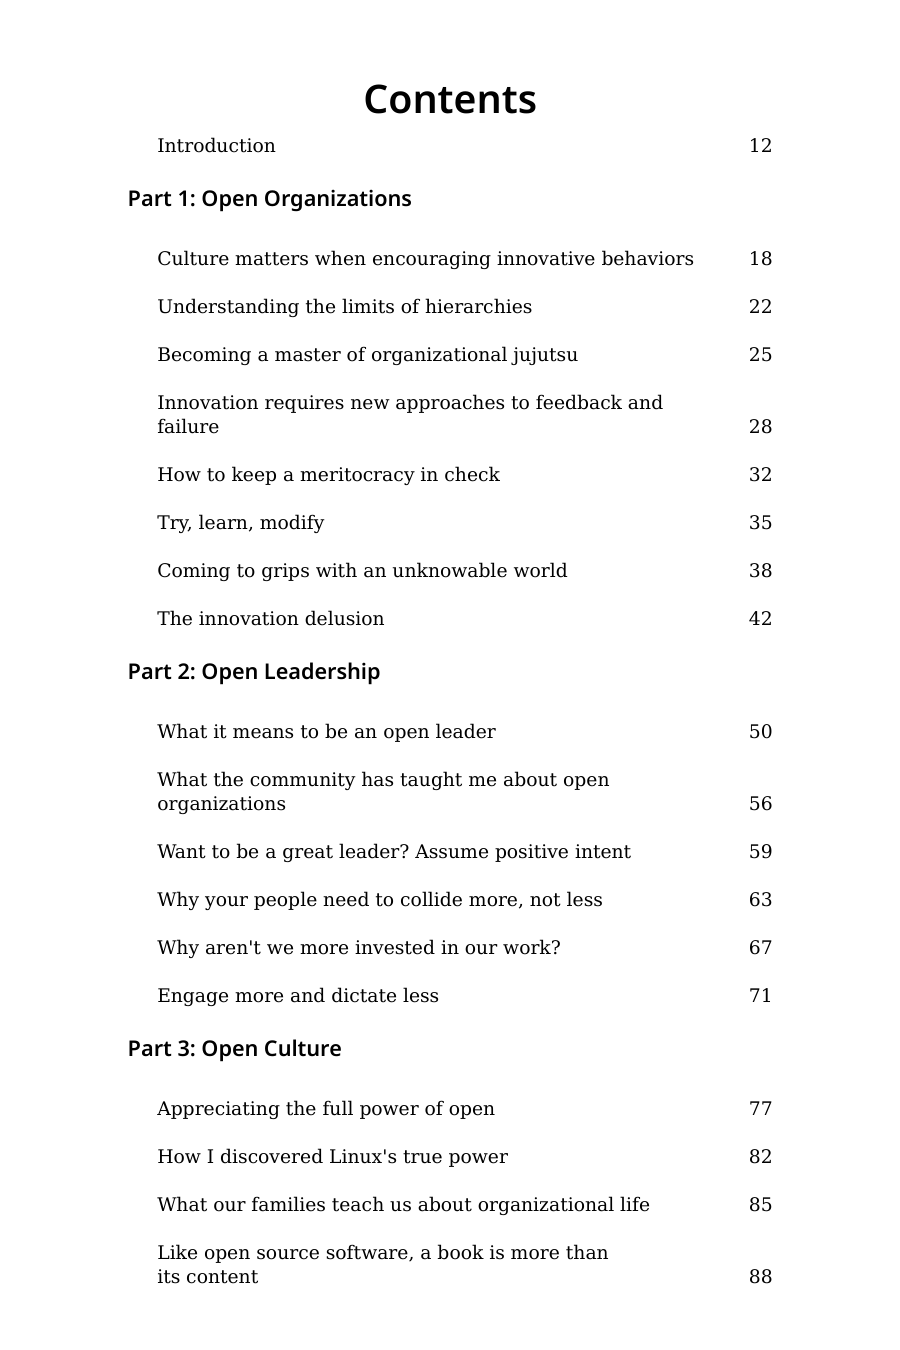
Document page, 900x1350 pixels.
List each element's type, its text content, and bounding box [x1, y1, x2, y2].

text Understanding the limits of hierarchies 22 [157, 296, 772, 318]
text Culture matters when encouraging innovative behaviors 18 [157, 248, 772, 270]
text The innovation delusion 42 [157, 608, 772, 630]
text Part 2: Open Leadership [127, 656, 772, 718]
text Want to be a great leader? Assume positive intent 59 [157, 841, 772, 863]
text What the community has taught me about open organizations 56 [157, 769, 772, 815]
text Part 3: Open Culture [127, 1033, 772, 1095]
text Part 1: Open Organizations [127, 183, 772, 245]
text What it means to be an open leader 50 [157, 721, 772, 743]
text What our families teach us about organizational life 85 [157, 1194, 772, 1216]
text Like open source software, a book is more than its content 88 [157, 1242, 772, 1288]
text Coming to grips with an unknowable world 38 [157, 560, 772, 582]
text Becoming a master of organizational jujutsu 25 [157, 344, 772, 366]
subtitle Contents [127, 77, 772, 123]
text Introduction 12 [157, 136, 772, 157]
text How to keep a meritocracy in check 32 [157, 464, 772, 486]
text Try, learn, modify 35 [157, 512, 772, 534]
text Engage more and dictate less 71 [157, 985, 772, 1007]
text How I discovered Linux's true power 82 [157, 1146, 772, 1168]
text Why aren't we more invested in our work? 67 [157, 937, 772, 959]
text Why your people need to collide more, not less 63 [157, 889, 772, 911]
text Appreciating the full power of open 77 [157, 1098, 772, 1119]
text Innovation requires new approaches to feedback and failure 28 [157, 392, 772, 438]
